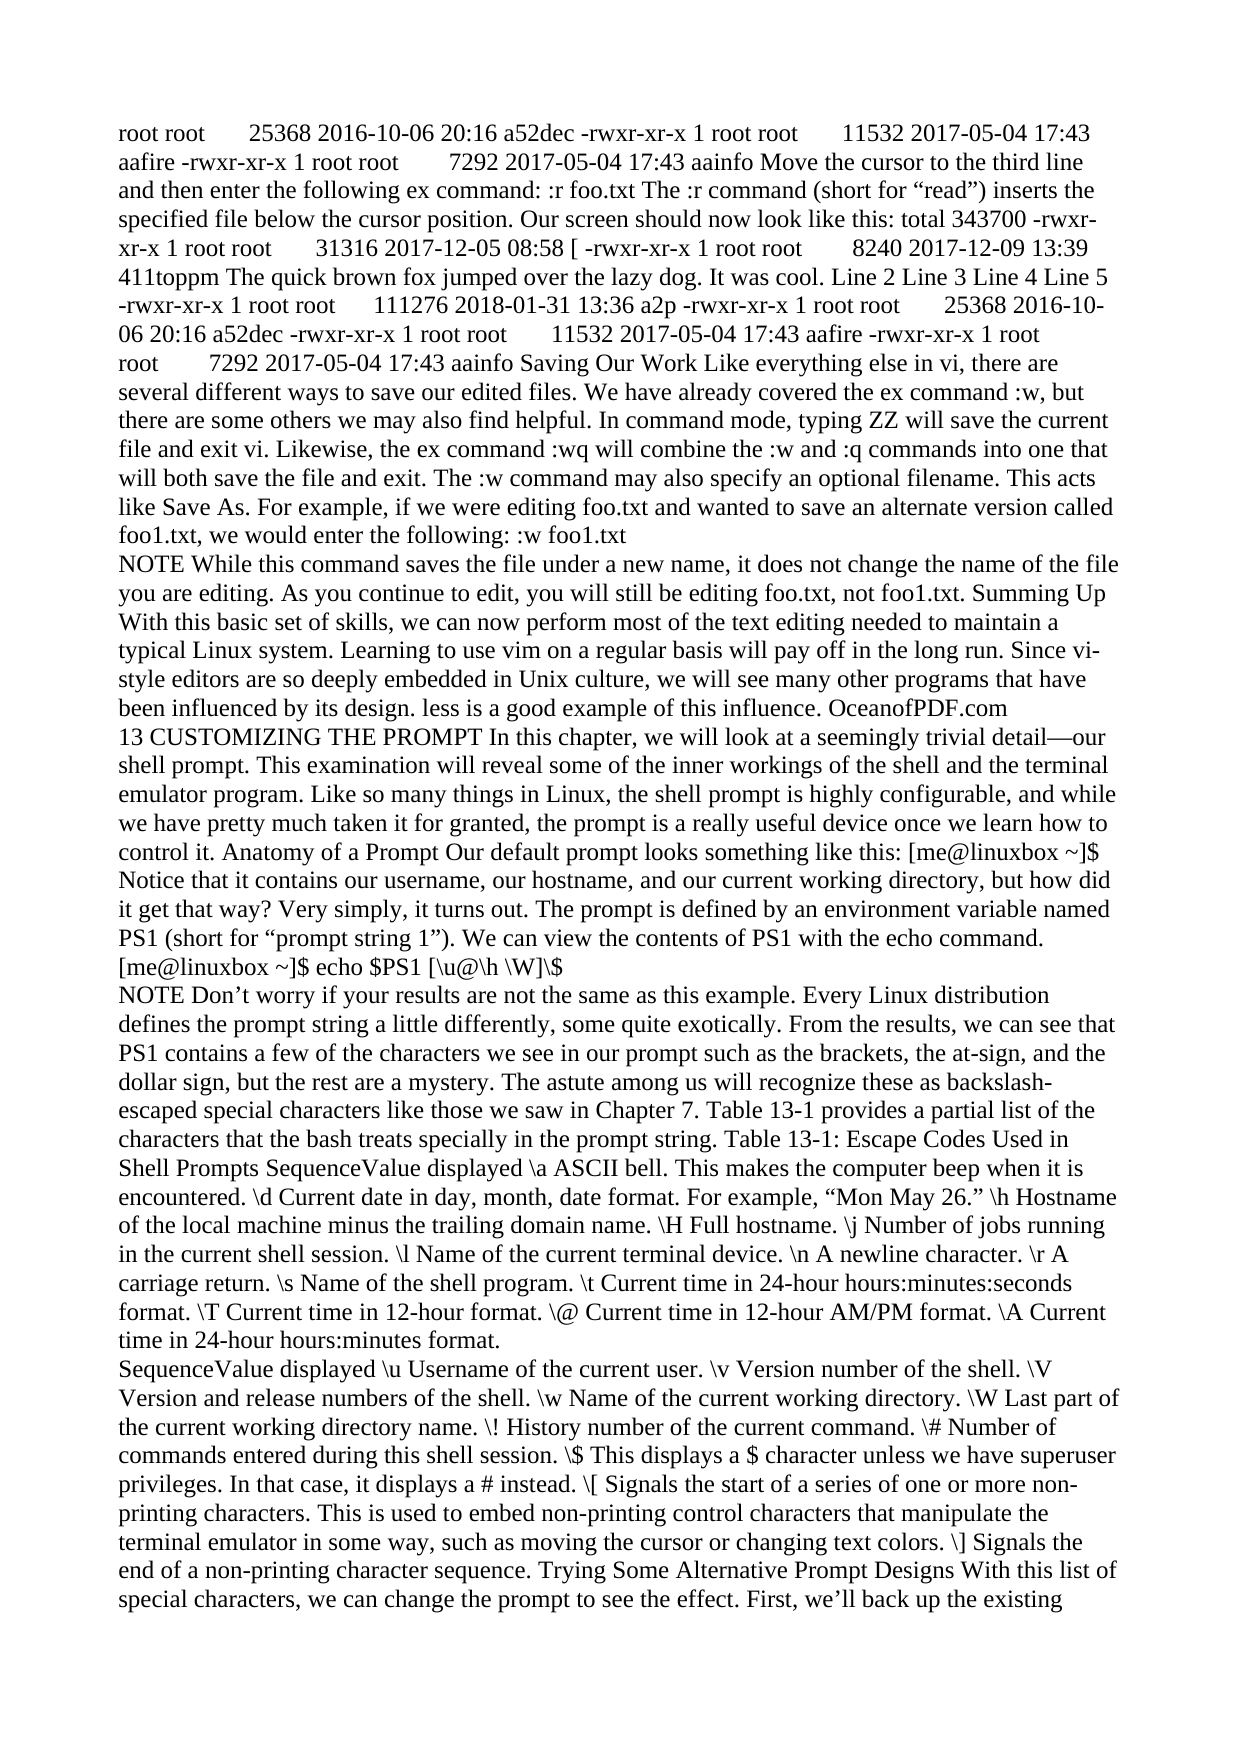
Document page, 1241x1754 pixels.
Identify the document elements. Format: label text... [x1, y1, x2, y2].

text root root 25368 2016-10-06 20:16 a52dec -rwxr-xr-x 1 root root 11532 2017-05-04 17:43 aafire -rwxr-xr-x 1 root root 7292 2017-05-04 17:43 aainfo Move the cursor to the third line and then enter the following ex command: :r foo.txt The :r command (short for “read”) inserts the specified file below the cursor position. Our screen should now look like this: total 343700 -rwxr-xr-x 1 root root 31316 2017-12-05 08:58 [ -rwxr-xr-x 1 root root 8240 2017-12-09 13:39 411toppm The quick brown fox jumped over the lazy dog. It was cool. Line 2 Line 3 Line 4 Line 5 -rwxr-xr-x 1 root root 111276 2018-01-31 13:36 a2p -rwxr-xr-x 1 root root 25368 2016-10-06 20:16 a52dec -rwxr-xr-x 1 root root 11532 2017-05-04 17:43 aafire -rwxr-xr-x 1 root root 7292 2017-05-04 17:43 aainfo Saving Our Work Like everything else in vi, there are several different ways to save our edited files. We have already covered the ex command :w, but there are some others we may also find helpful. In command mode, typing ZZ will save the current file and exit vi. Likewise, the ex command :wq will combine the :w and :q commands into one that will both save the file and exit. The :w command may also specify an optional filename. This acts like Save As. For example, if we were editing foo.txt and wanted to save an alternate version called foo1.txt, we would enter the following: :w foo1.txt [118, 118, 1122, 549]
text NOTE While this command saves the file under a new name, it does not change the name of the file you are editing. As you continue to edit, you will still be editing foo.txt, not foo1.txt. Summing Up With this basic set of skills, we can now perform most of the text editing needed to maintain a typical Linux system. Learning to use vim on a regular basis will pay off in the long run. Since vi-style editors are so deeply embedded in Unix culture, we will see many other programs that have been influenced by its design. less is a good example of this influence. OceanofPDF.com [118, 549, 1122, 722]
text NOTE Don’t worry if your results are not the same as this example. Every Linux distribution defines the prompt string a little differently, some quite exotically. From the results, we can see that PS1 contains a few of the characters we see in our prompt such as the brackets, the at-sign, and the dollar sign, but the rest are a mystery. The astute among us will recognize these as backslash-escaped special characters like those we saw in Chapter 7. Table 13-1 provides a partial list of the characters that the bash treats specially in the prompt string. Table 13-1: Escape Codes Used in Shell Prompts SequenceValue displayed \a ASCII bell. This makes the computer beep when it is encountered. \d Current date in day, month, date format. For example, “Mon May 26.” \h Hostname of the local machine minus the trailing domain name. \H Full hostname. \j Number of jobs running in the current shell session. \l Name of the current terminal device. \n A newline character. \r A carriage return. \s Name of the shell program. \t Current time in 24-hour hours:minutes:seconds format. \T Current time in 12-hour format. \@ Current time in 12-hour AM/PM format. \A Current time in 24-hour hours:minutes format. [118, 981, 1122, 1354]
text 13 CUSTOMIZING THE PROMPT In this chapter, we will look at a seemingly trivial detail—our shell prompt. This examination will reveal some of the inner workings of the shell and the terminal emulator program. Like so many things in Linux, the shell prompt is highly configurable, and while we have pretty much taken it for granted, the prompt is a really useful device once we learn how to control it. Anatomy of a Prompt Our default prompt looks something like this: [me@linuxbox ~]$ Notice that it contains our username, our hostname, and our current working directory, but how did it get that way? Very simply, it turns out. The prompt is defined by an environment variable named PS1 (short for “prompt string 1”). We can view the contents of PS1 with the echo command. [me@linuxbox ~]$ echo $PS1 [\u@\h \W]\$ [118, 722, 1122, 981]
text SequenceValue displayed \u Username of the current user. \v Version number of the shell. \V Version and release numbers of the shell. \w Name of the current working directory. \W Last part of the current working directory name. \! History number of the current command. \# Number of commands entered during this shell session. \$ This displays a $ character unless we have superuser privileges. In that case, it displays a # instead. \[ Signals the start of a series of one or more non-printing characters. This is used to embed non-printing control characters that manipulate the terminal emulator in some way, such as moving the cursor or changing text colors. \] Signals the end of a non-printing character sequence. Trying Some Alternative Prompt Designs With this list of special characters, we can change the prompt to see the effect. First, we’ll back up the existing [118, 1354, 1122, 1613]
